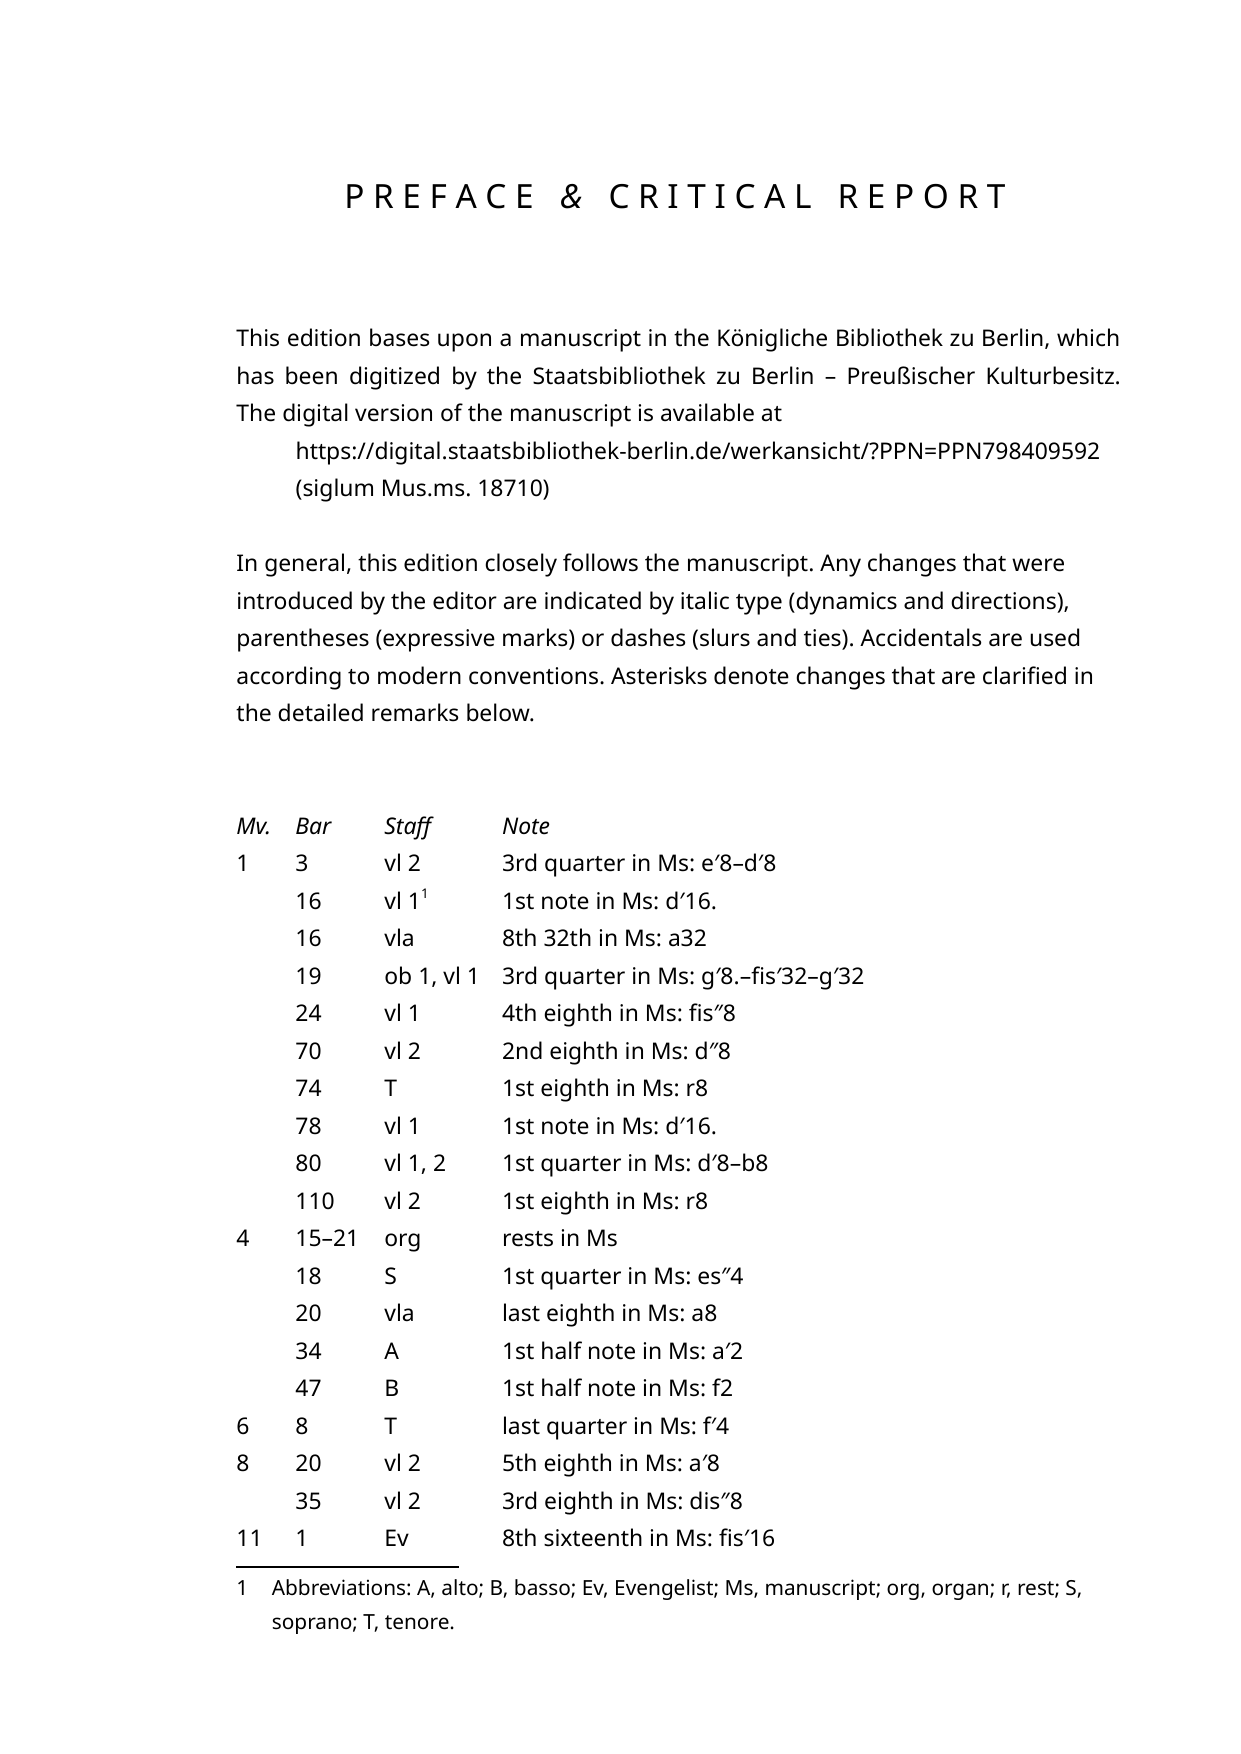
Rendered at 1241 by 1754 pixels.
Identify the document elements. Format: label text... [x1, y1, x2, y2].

text This edition bases upon a manuscript in the Königliche Bibliothek zu Berlin, which has been digitized by the Staatsbibliothek zu Berlin – Preußischer Kulturbesitz. The digital version of the manuscript is available at [236, 322, 1122, 429]
text In general, this edition closely follows the manuscript. Any changes that were introduced by the editor are indicated by italic type (dynamics and directions), parentheses (expressive marks) or dashes (slurs and ties). Accidentals are used according to modern conventions. Asterisks denote changes that are clarified in the detailed remarks below. Mv. Bar Staff Note 1 3 vl 2 3rd quarter in Ms: e′8–d′8 16 vl 1 1st note in Ms: d′16. 16 vla 8th 32th in Ms: a32 19 ob 1, vl 1 3rd quarter in Ms: g′8.–fis′32–g′32 24 vl 1 4th eighth in Ms: fis″8 70 vl 2 2nd eighth in Ms: d″8 74 T 1st eighth in Ms: r8 78 vl 1 1st note in Ms: d′16. 80 vl 1, 2 1st quarter in Ms: d′8–b8 110 vl 2 1st eighth in Ms: r8 4 15–21 org rests in Ms 18 S 1st quarter in Ms: es″4 20 vla last eighth in Ms: a8 34 A 1st half note in Ms: a′2 47 B 1st half note in Ms: f2 6 8 T last quarter in Ms: f′4 8 20 vl 2 5th eighth in Ms: a′8 35 vl 2 3rd eighth in Ms: dis″8 11 1 Ev 8th sixteenth in Ms: fis′16 [236, 547, 1122, 1554]
text P R E F A C E & C R I T I C A L R E P O R T [236, 173, 1122, 218]
text https://digital.staatsbibliothek-berlin.de/werkansicht/?PPN=PPN798409592 (siglum Mus.ms. 18710) [236, 435, 1122, 504]
text Abbreviations: A, alto; B, basso; Ev, Evengelist; Ms, manuscript; org, organ; r, rest; S, soprano; T, tenore. [236, 1573, 1122, 1636]
